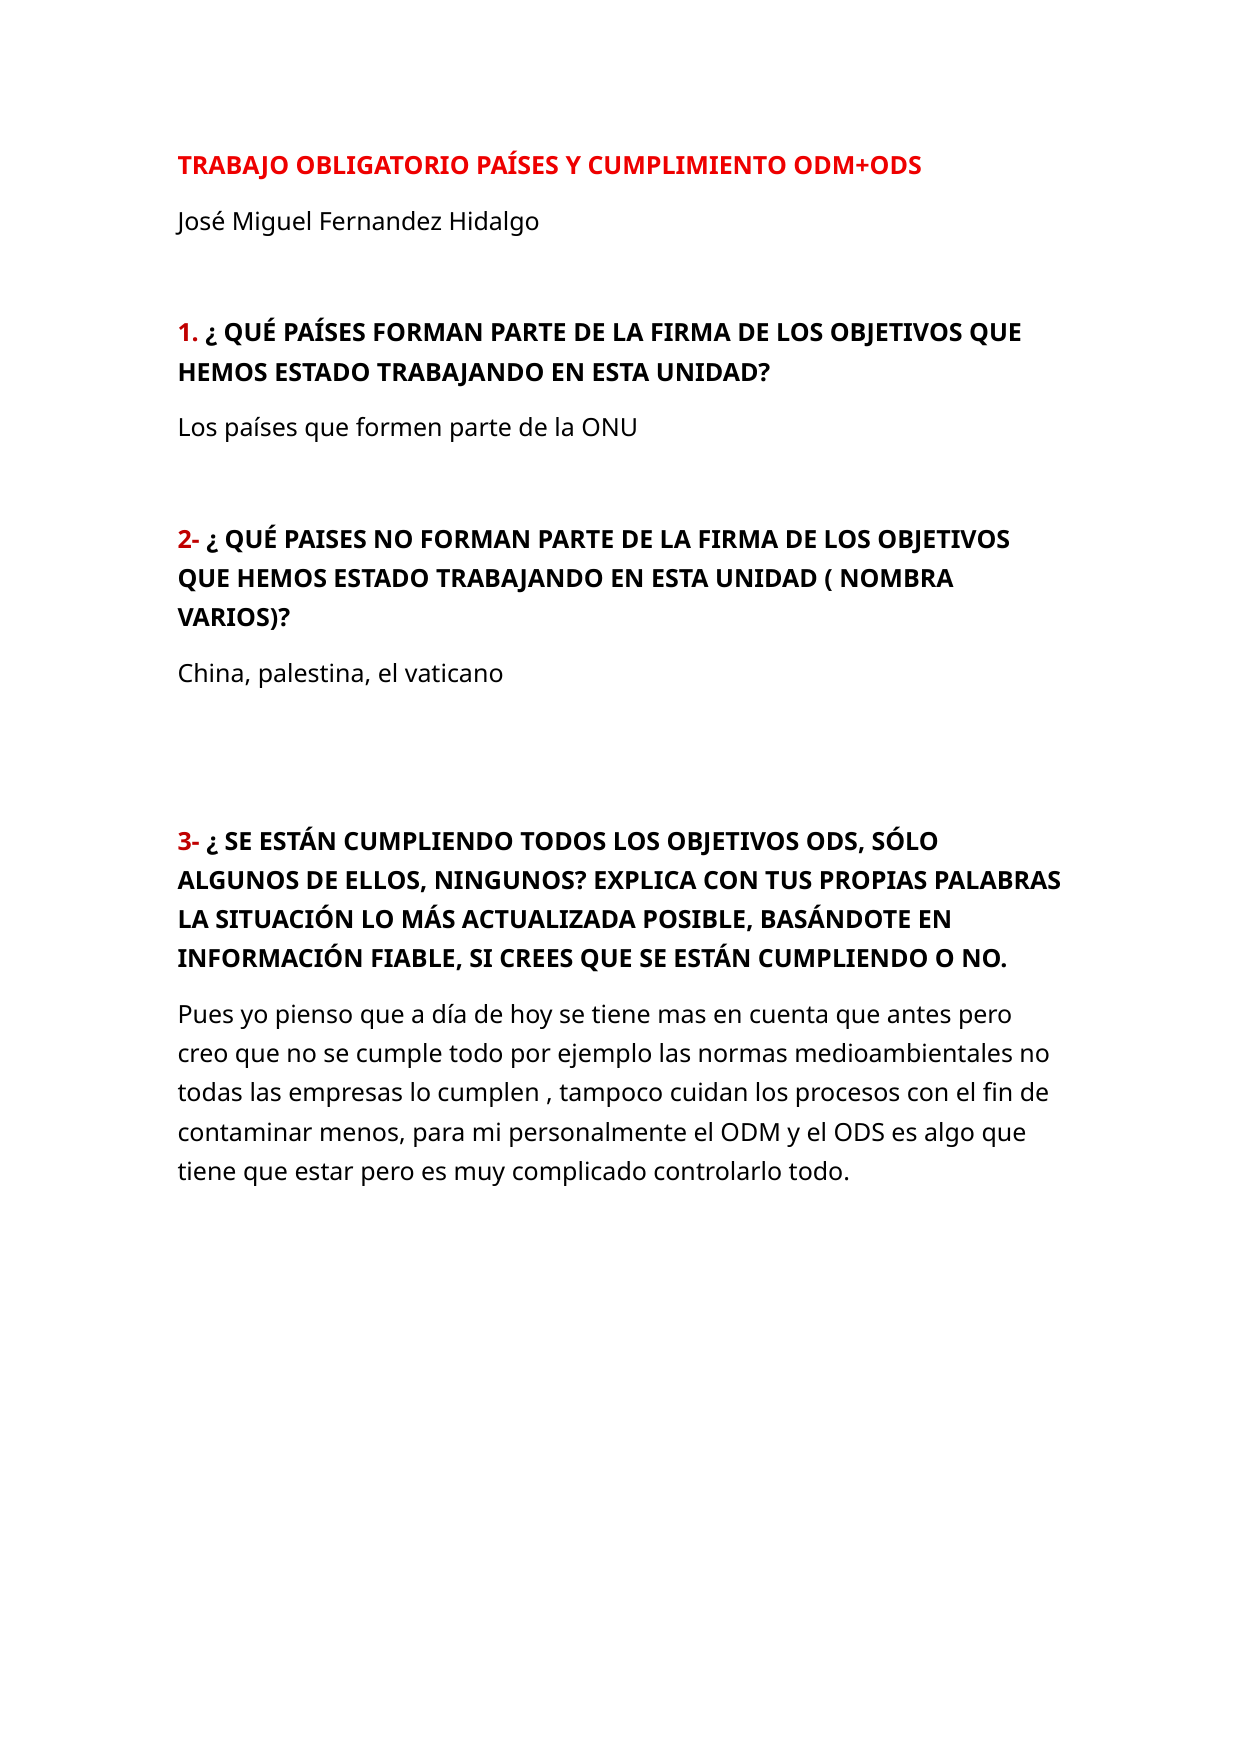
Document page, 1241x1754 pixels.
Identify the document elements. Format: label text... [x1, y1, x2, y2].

text José Miguel Fernandez Hidalgo [177, 203, 1063, 237]
text Pues yo pienso que a día de hoy se tiene mas en cuenta que antes pero creo que no se cumple todo por ejemplo las normas medioambientales no todas las empresas lo cumplen , tampoco cuidan los procesos con el fin de contaminar menos, para mi personalmente el ODM y el ODS es algo que tiene que estar pero es muy complicado controlarlo todo. [177, 997, 1063, 1187]
text 2- ¿ QUÉ PAISES NO FORMAN PARTE DE LA FIRMA DE LOS OBJETIVOS QUE HEMOS ESTADO TRABAJANDO EN ESTA UNIDAD ( NOMBRA VARIOS)? [177, 522, 1063, 634]
text TRABAJO OBLIGATORIO PAÍSES Y CUMPLIMIENTO ODM+ODS [177, 148, 1063, 182]
text China, palestina, el vaticano [177, 656, 1063, 690]
text Los países que formen parte de la ONU [177, 410, 1063, 444]
text 1. ¿ QUÉ PAÍSES FORMAN PARTE DE LA FIRMA DE LOS OBJETIVOS QUE HEMOS ESTADO TRABAJANDO EN ESTA UNIDAD? [177, 315, 1063, 388]
text 3- ¿ SE ESTÁN CUMPLIENDO TODOS LOS OBJETIVOS ODS, SÓLO ALGUNOS DE ELLOS, NINGUNOS? EXPLICA CON TUS PROPIAS PALABRAS LA SITUACIÓN LO MÁS ACTUALIZADA POSIBLE, BASÁNDOTE EN INFORMACIÓN FIABLE, SI CREES QUE SE ESTÁN CUMPLIENDO O NO. [177, 823, 1063, 975]
